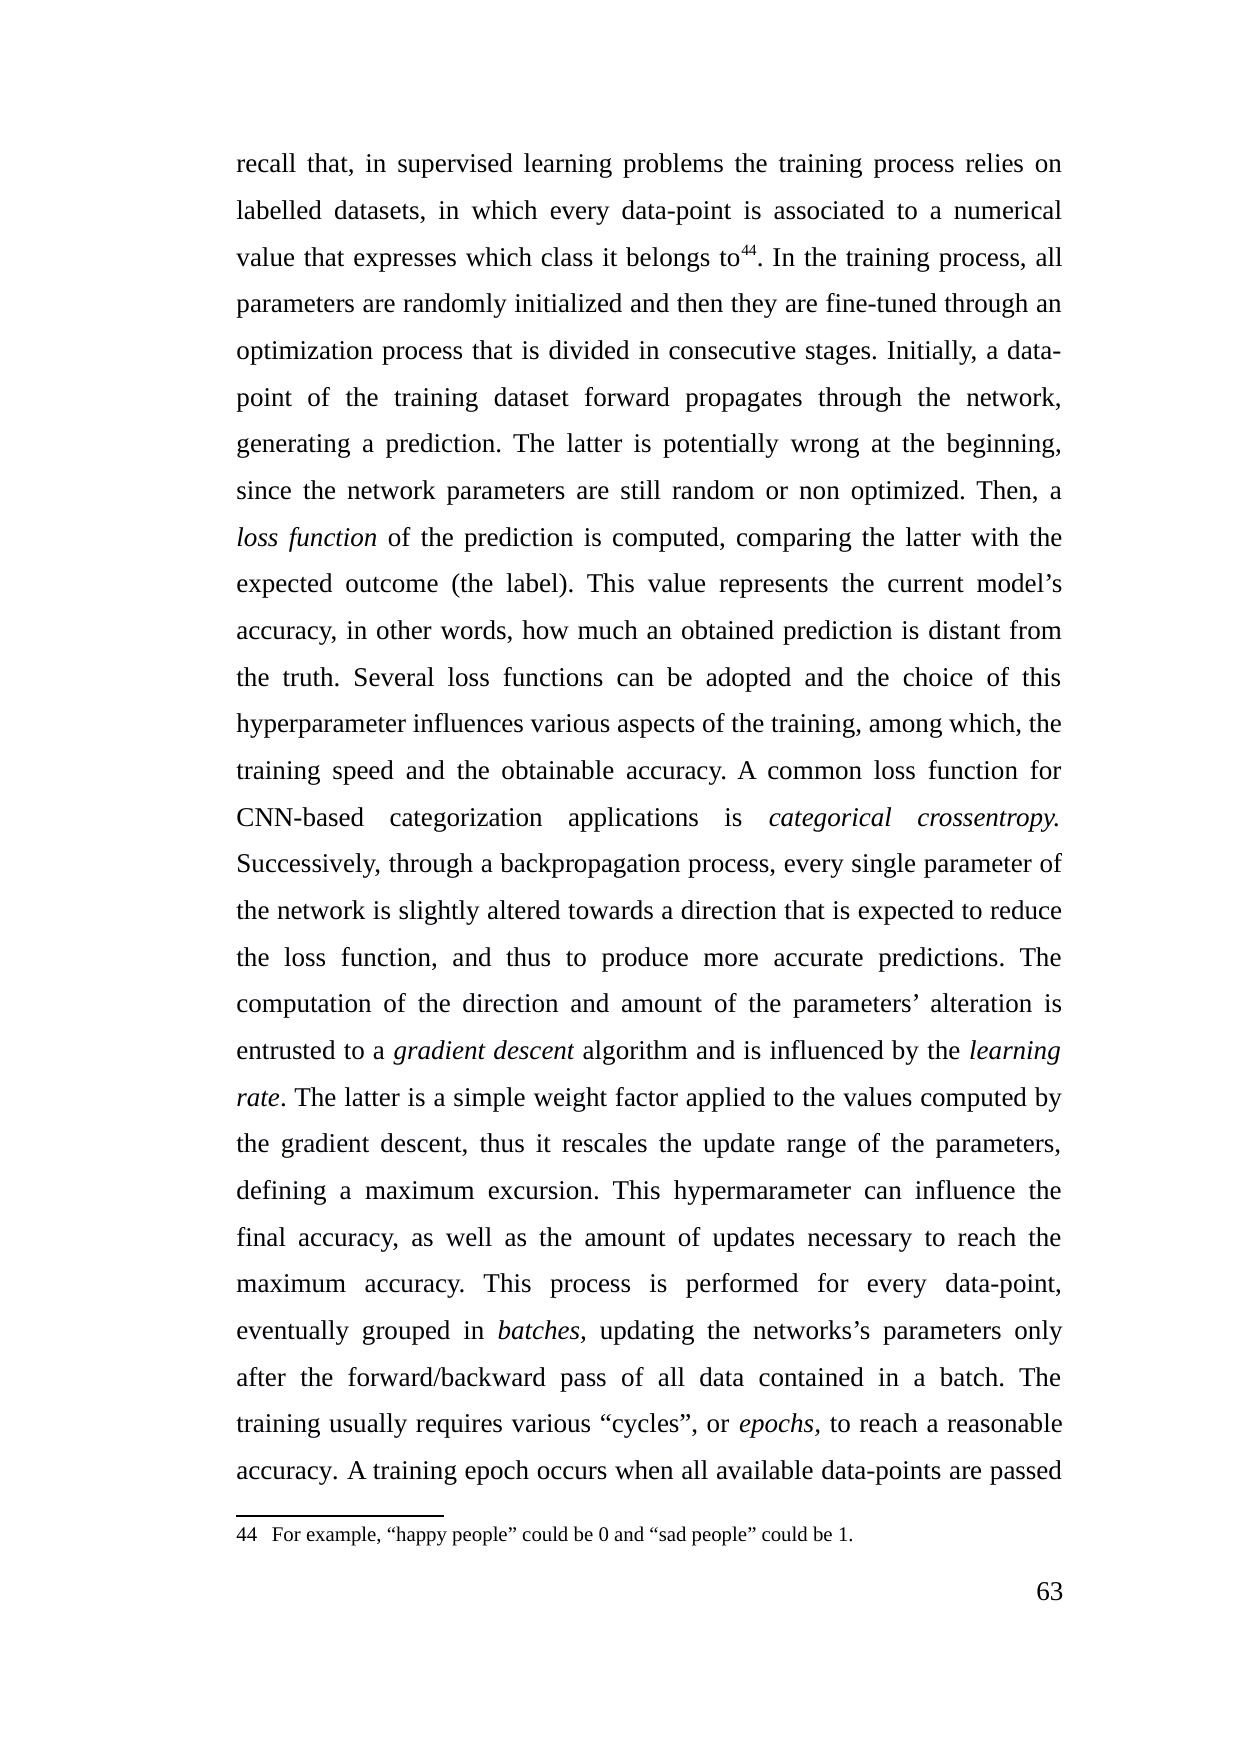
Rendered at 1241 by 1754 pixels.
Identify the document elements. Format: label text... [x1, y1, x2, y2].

text For example, “happy people” could be 0 and “sad people” could be 1. [236, 1522, 1063, 1546]
text recall that, in supervised learning problems the training process relies on labelled datasets, in which every data-point is associated to a numerical value that expresses which class it belongs to. In the training process, all parameters are randomly initialized and then they are fine-tuned through an optimization process that is divided in consecutive stages. Initially, a data-point of the training dataset forward propagates through the network, generating a prediction. The latter is potentially wrong at the beginning, since the network parameters are still random or non optimized. Then, a loss function of the prediction is computed, comparing the latter with the expected outcome (the label). This value represents the current model’s accuracy, in other words, how much an obtained prediction is distant from the truth. Several loss functions can be adopted and the choice of this hyperparameter influences various aspects of the training, among which, the training speed and the obtainable accuracy. A common loss function for CNN-based categorization applications is categorical crossentropy. Successively, through a backpropagation process, every single parameter of the network is slightly altered towards a direction that is expected to reduce the loss function, and thus to produce more accurate predictions. The computation of the direction and amount of the parameters’ alteration is entrusted to a gradient descent algorithm and is influenced by the learning rate. The latter is a simple weight factor applied to the values computed by the gradient descent, thus it rescales the update range of the parameters, defining a maximum excursion. This hypermarameter can influence the final accuracy, as well as the amount of updates necessary to reach the maximum accuracy. This process is performed for every data-point, eventually grouped in batches, updating the networks’s parameters only after the forward/backward pass of all data contained in a batch. The training usually requires various “cycles”, or epochs, to reach a reasonable accuracy. A training epoch occurs when all available data-points are passed [236, 148, 1063, 1485]
